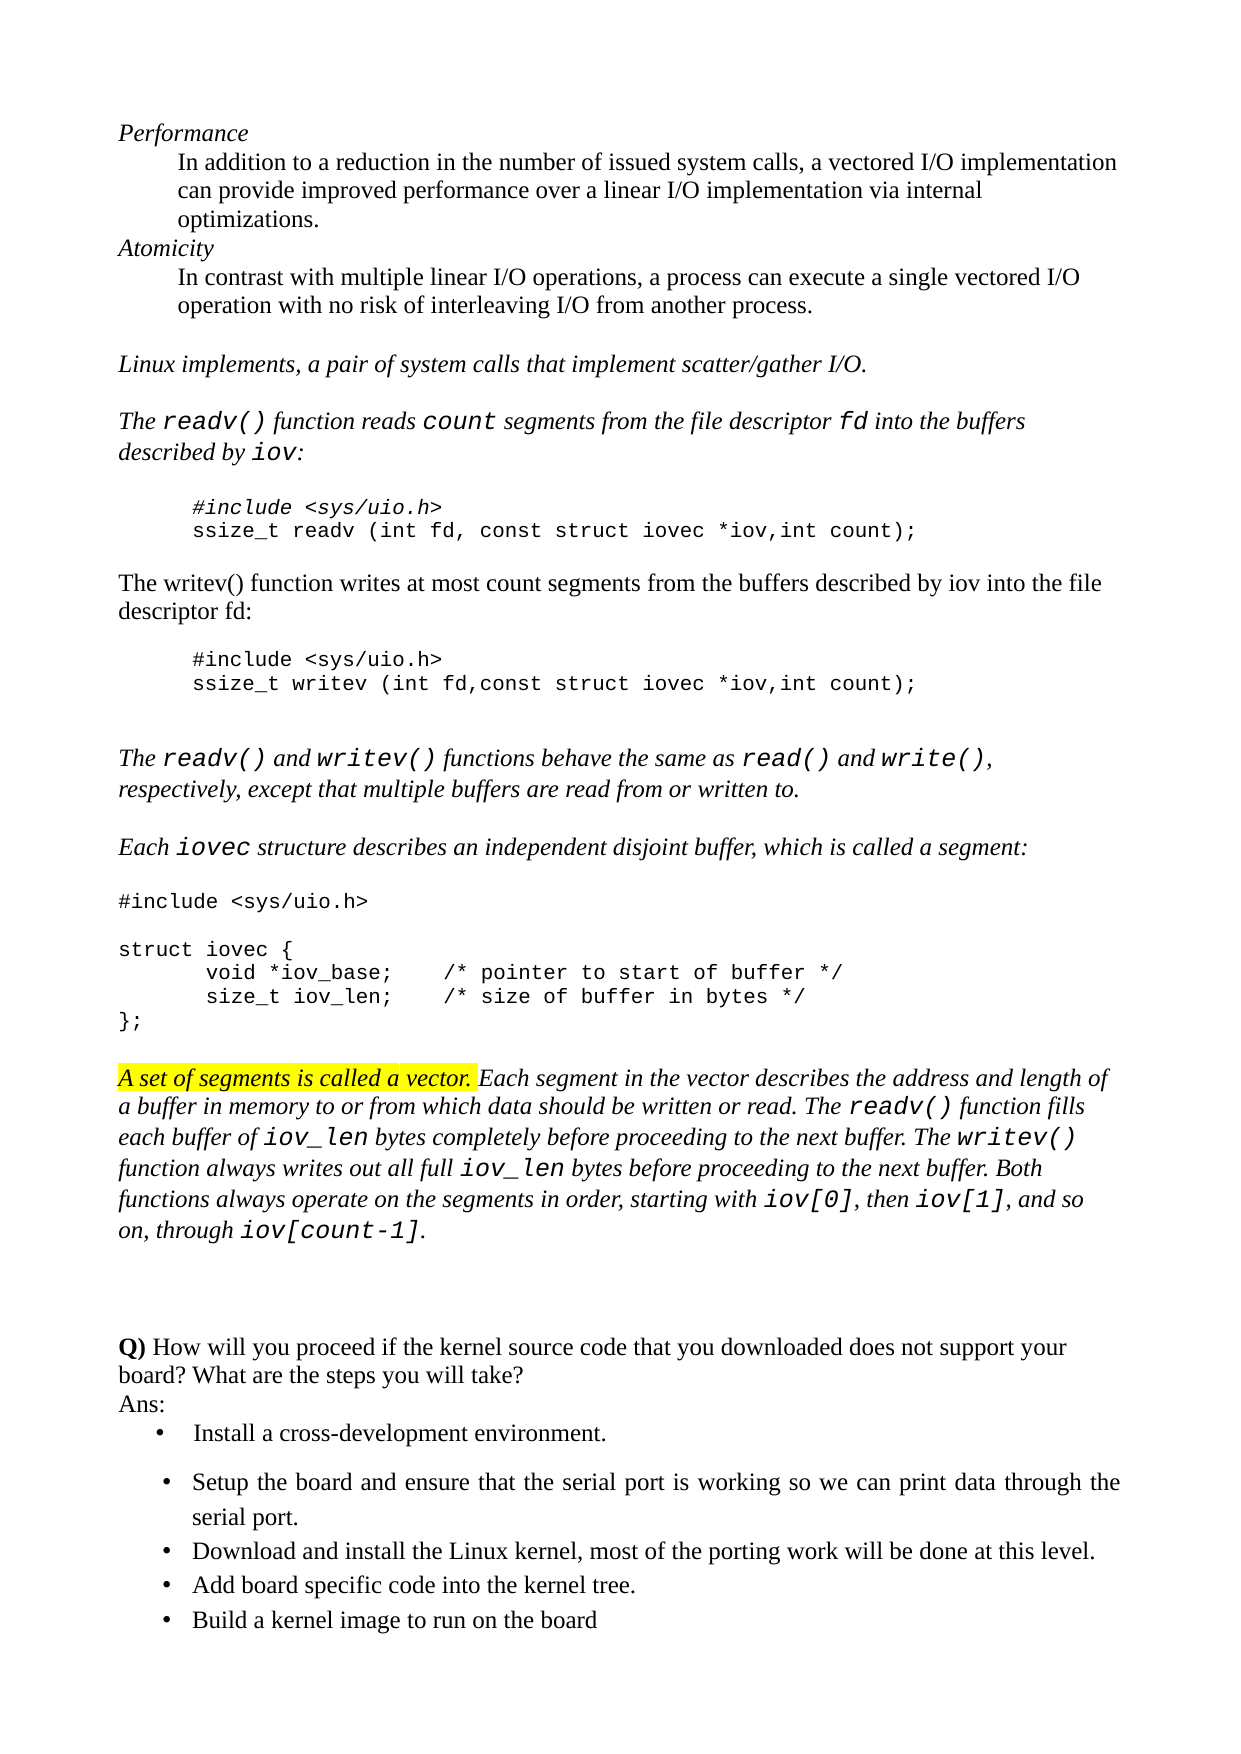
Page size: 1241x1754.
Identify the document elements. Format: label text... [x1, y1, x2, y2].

text struct iovec { [118, 939, 1122, 962]
text The writev() function writes at most count segments from the buffers described by iov into the file descriptor fd: [118, 568, 1122, 625]
text }; [118, 1009, 1122, 1033]
list Download and install the Linux kernel, most of the porting work will be done at this level. [162, 1536, 1122, 1565]
list Install a cross-development environment. [156, 1418, 1122, 1447]
subtitle Atomicity [118, 233, 1122, 262]
subtitle Performance [118, 118, 1122, 147]
text The readv() function reads count segments from the file descriptor fd into the buffers described by iov: [118, 406, 1122, 468]
text #include <sys/uio.h> [118, 497, 1122, 520]
text Linux implements, a pair of system calls that implement scatter/gather I/O. [118, 349, 1122, 378]
text Ans: [118, 1389, 1122, 1418]
text The readv() and writev() functions behave the same as read() and write(), respectively, except that multiple buffers are read from or written to. [118, 743, 1122, 803]
text Q) How will you proceed if the kernel source code that you downloaded does not support your board? What are the steps you will take? [118, 1332, 1122, 1389]
text size_t iov_len; /* size of buffer in bytes */ [118, 986, 1122, 1009]
list Add board specific code into the kernel tree. [162, 1571, 1122, 1599]
list In contrast with multiple linear I/O operations, a process can execute a single vectored I/O operation with no risk of interleaving I/O from another process. [177, 262, 1122, 319]
text void *iov_base; /* pointer to start of buffer */ [118, 962, 1122, 986]
text Each iovec structure describes an independent disjoint buffer, which is called a segment: [118, 832, 1122, 863]
list In addition to a reduction in the number of issued system calls, a vectored I/O implementation can provide improved performance over a linear I/O implementation via internal optimizations. [177, 147, 1122, 233]
list Setup the board and ensure that the serial port is working so we can print data through the serial port. [162, 1467, 1122, 1530]
text ssize_t writev (int fd,const struct iovec *iov,int count); [118, 672, 1122, 696]
text #include <sys/uio.h> [118, 649, 1122, 672]
text #include <sys/uio.h> [118, 891, 1122, 915]
text ssize_t readv (int fd, const struct iovec *iov,int count); [118, 520, 1122, 544]
text A set of segments is called a vector. Each segment in the vector describes the address and length of a buffer in memory to or from which data should be written or read. The readv() function fills each buffer of iov_len bytes completely before proceeding to the next buffer. The writev() function always writes out all full iov_len bytes before proceeding to the next buffer. Both functions always operate on the segments in order, starting with iov[0], then iov[1], and so on, through iov[count-1]. [118, 1063, 1122, 1246]
list Build a kernel image to run on the board [162, 1605, 1122, 1634]
